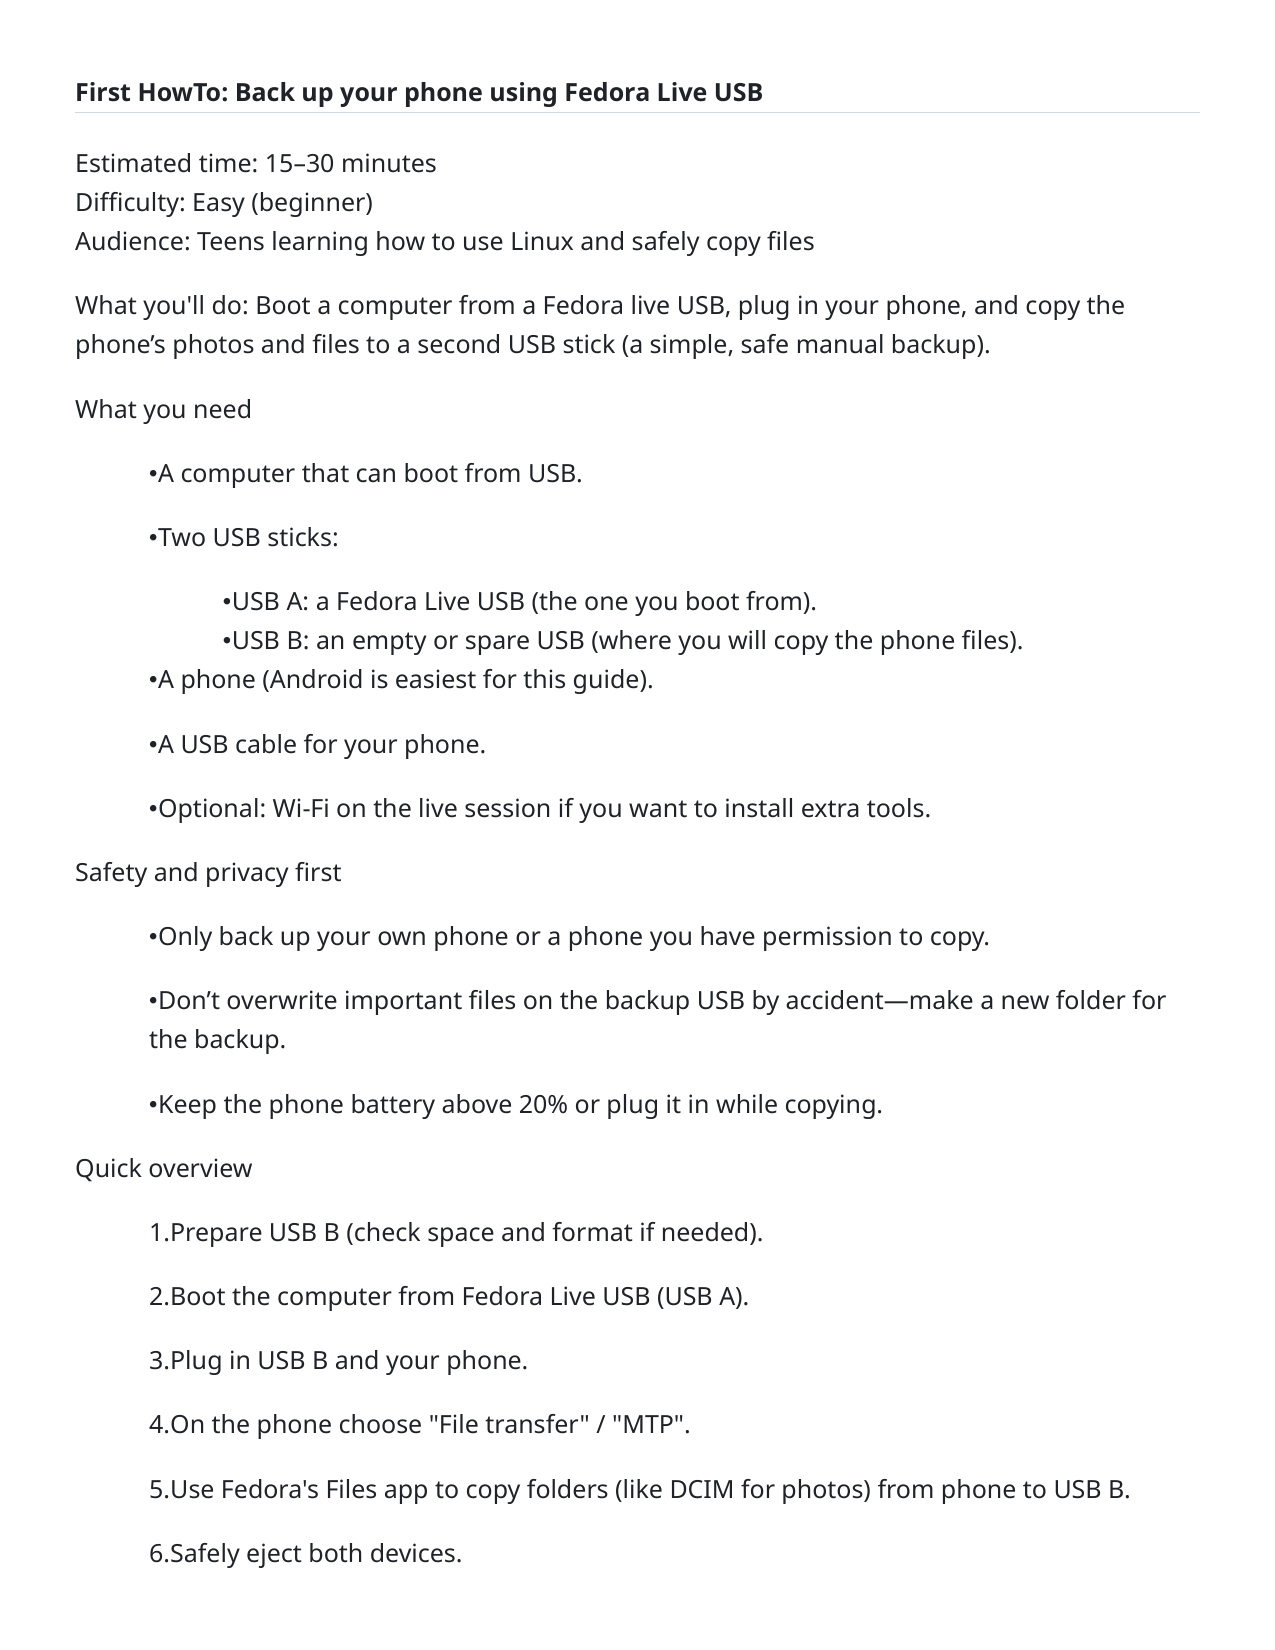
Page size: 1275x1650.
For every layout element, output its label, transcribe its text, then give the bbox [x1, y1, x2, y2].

text What you need [75, 391, 1200, 425]
list USB B: an empty or spare USB (where you will copy the phone files). [75, 623, 1200, 657]
list Only back up your own phone or a phone you have permission to copy. [75, 919, 1200, 953]
text Quick overview [75, 1151, 1200, 1184]
list Don’t overwrite important files on the backup USB by accident—make a new folder for the backup. [75, 983, 1200, 1056]
list Plug in USB B and your phone. [75, 1343, 1200, 1377]
list Use Fedora's Files app to copy folders (like DCIM for photos) from phone to USB B. [75, 1471, 1200, 1505]
text Estimated time: 15–30 minutes Difficulty: Easy (beginner) Audience: Teens learning how to use Linux and safely copy files [75, 146, 1200, 258]
subtitle First HowTo: Back up your phone using Fedora Live USB [75, 75, 1200, 112]
list A USB cable for your phone. [75, 726, 1200, 760]
list A phone (Android is easiest for this guide). [75, 662, 1200, 696]
list USB A: a Fedora Live USB (the one you boot from). [75, 584, 1200, 618]
text What you'll do: Boot a computer from a Fedora live USB, plug in your phone, and copy the phone’s photos and files to a second USB stick (a simple, safe manual backup). [75, 288, 1200, 361]
list Boot the computer from Fedora Live USB (USB A). [75, 1279, 1200, 1313]
list Keep the phone battery above 20% or plug it in while copying. [75, 1086, 1200, 1120]
list Two USB sticks: [75, 520, 1200, 554]
list On the phone choose "File transfer" / "MTP". [75, 1407, 1200, 1441]
text Safety and privacy first [75, 855, 1200, 889]
list Prepare USB B (check space and format if needed). [75, 1215, 1200, 1249]
list Safely eject both devices. [75, 1536, 1200, 1569]
list A computer that can boot from USB. [75, 456, 1200, 489]
list Optional: Wi‑Fi on the live session if you want to install extra tools. [75, 791, 1200, 824]
